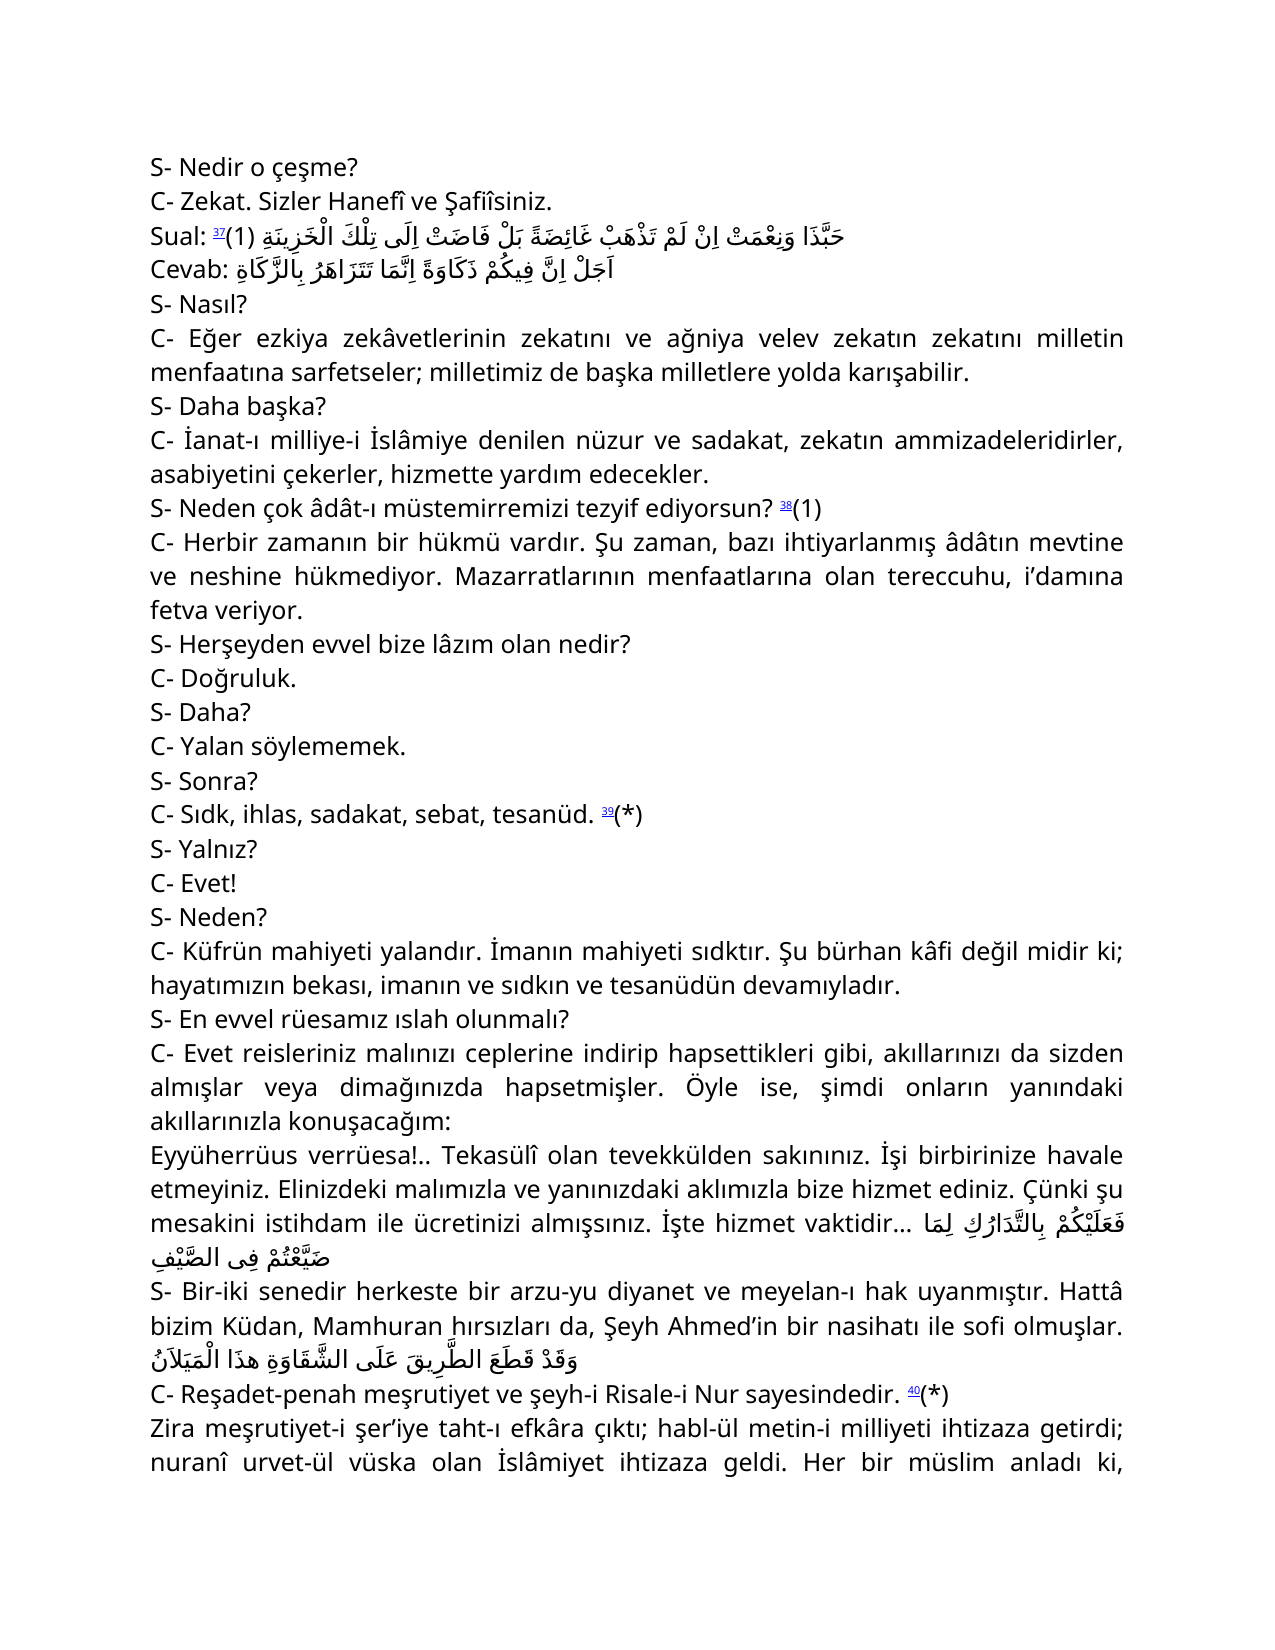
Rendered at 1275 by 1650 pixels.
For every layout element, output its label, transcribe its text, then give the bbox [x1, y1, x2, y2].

text Sual: 37(1) حَبَّذَا وَنِعْمَتْ اِنْ لَمْ تَذْهَبْ غَائِضَةً بَلْ فَاضَتْ اِلَى تِلْكَ الْخَزِينَةِ [150, 218, 1125, 252]
text C- Evet! [150, 865, 1125, 899]
text C- Evet reisleriniz malınızı ceplerine indirip hapsettikleri gibi, akıllarınızı da sizden almışlar veya dimağınızda hapsetmişler. Öyle ise, şimdi onların yanındaki akıllarınızla konuşacağım: [150, 1036, 1125, 1138]
text C- Herbir zamanın bir hükmü vardır. Şu zaman, bazı ihtiyarlanmış âdâtın mevtine ve neshine hükmediyor. Mazarratlarının menfaatlarına olan tereccuhu, i’damına fetva veriyor. [150, 525, 1125, 627]
text Eyyüherrüus verrüesa!.. Tekasülî olan tevekkülden sakınınız. İşi birbirinize havale etmeyiniz. Elinizdeki malımızla ve yanınızdaki aklımızla bize hizmet ediniz. Çünki şu mesakini istihdam ile ücretinizi almışsınız. İşte hizmet vaktidir… فَعَلَيْكُمْ بِالتَّدَارُكِ لِمَا ضَيَّعْتُمْ فِى الصَّيْفِ [150, 1138, 1125, 1274]
text S- Yalnız? [150, 831, 1125, 865]
text S- Daha? [150, 695, 1125, 729]
text C- Sıdk, ihlas, sadakat, sebat, tesanüd. 39(*) [150, 797, 1125, 831]
text C- Zekat. Sizler Hanefî ve Şafiîsiniz. [150, 184, 1125, 218]
text C- Reşadet-penah meşrutiyet ve şeyh-i Risale-i Nur sayesindedir. 40(*) [150, 1376, 1125, 1410]
text C- İanat-ı milliye-i İslâmiye denilen nüzur ve sadakat, zekatın ammizadeleridirler, asabiyetini çekerler, hizmette yardım edecekler. [150, 422, 1125, 491]
text S- En evvel rüesamız ıslah olunmalı? [150, 1002, 1125, 1036]
text S- Sonra? [150, 763, 1125, 797]
text S- Daha başka? [150, 388, 1125, 422]
text S- Nedir o çeşme? [150, 150, 1125, 184]
text C- Yalan söylememek. [150, 729, 1125, 763]
text S- Neden çok âdât-ı müstemirremizi tezyif ediyorsun? 38(1) [150, 491, 1125, 525]
text C- Küfrün mahiyeti yalandır. İmanın mahiyeti sıdktır. Şu bürhan kâfi değil midir ki; hayatımızın bekası, imanın ve sıdkın ve tesanüdün devamıyladır. [150, 933, 1125, 1002]
text C- Eğer ezkiya zekâvetlerinin zekatını ve ağniya velev zekatın zekatını milletin menfaatına sarfetseler; milletimiz de başka milletlere yolda karışabilir. [150, 320, 1125, 388]
text S- Herşeyden evvel bize lâzım olan nedir? [150, 627, 1125, 661]
text S- Neden? [150, 899, 1125, 933]
text C- Doğruluk. [150, 661, 1125, 695]
text Zira meşrutiyet-i şer’iye taht-ı efkâra çıktı; habl-ül metin-i milliyeti ihtizaza getirdi; nuranî urvet-ül vüska olan İslâmiyet ihtizaza geldi. Her bir müslim anladı ki, başıboş değil. Menfaat-ı müştereke ile ve hiss-i mücerred ile başkalarıyla bağlıdır. Umum İslâm bir aşiret gibi birbiriyle merbuttur. Nasıl bir aşiretten bir adam bir iyilik etse; umum aşiret bu namus ile iftihar eder, hissedar olur. O namus bir olarak kalmaz. Binlerle âyinede görünen bir mum gibi, binler olur. O aşiretin rabıta-i hayatiyesine nur ve kuvvet verir. Eğer birisi bir cinayet işlese, bütün efrad-ı aşiret onunla bir derece müttehem sayılır. Meselâ: Şu mecliste olan adamlar birbiriyle bağlı olur. Birisi kendini çamura atsa, arkadaşlarını ya beraber düşürecek veya tahrik ile taciz edecek. Binaenaleyh şimdi bir günah “bir”likte kalmaz, bine çıkar. Bir hayır, كَمَثَلِ حَبَّةٍ اَنْبَتَتْ سَبْعَ سَنَابِلَ فِى كُلِّ سُنْبُلَةٍ مِائَةُ حَبَّةٍ hükmüne geçer. [150, 1410, 1125, 1478]
text S- Nasıl? [150, 286, 1125, 320]
text S- Bir-iki senedir herkeste bir arzu-yu diyanet ve meyelan-ı hak uyanmıştır. Hattâ bizim Küdan, Mamhuran hırsızları da, Şeyh Ahmed’in bir nasihatı ile sofi olmuşlar. وَقَدْ قَطَعَ الطَّرِيقَ عَلَى الشَّقَاوَةِ هذَا الْمَيَلاَنُ [150, 1274, 1125, 1376]
text Cevab: اَجَلْ اِنَّ فِيكُمْ ذَكَاوَةً اِنَّمَا تَتَزَاهَرُ بِالزَّكَاةِ [150, 252, 1125, 286]
